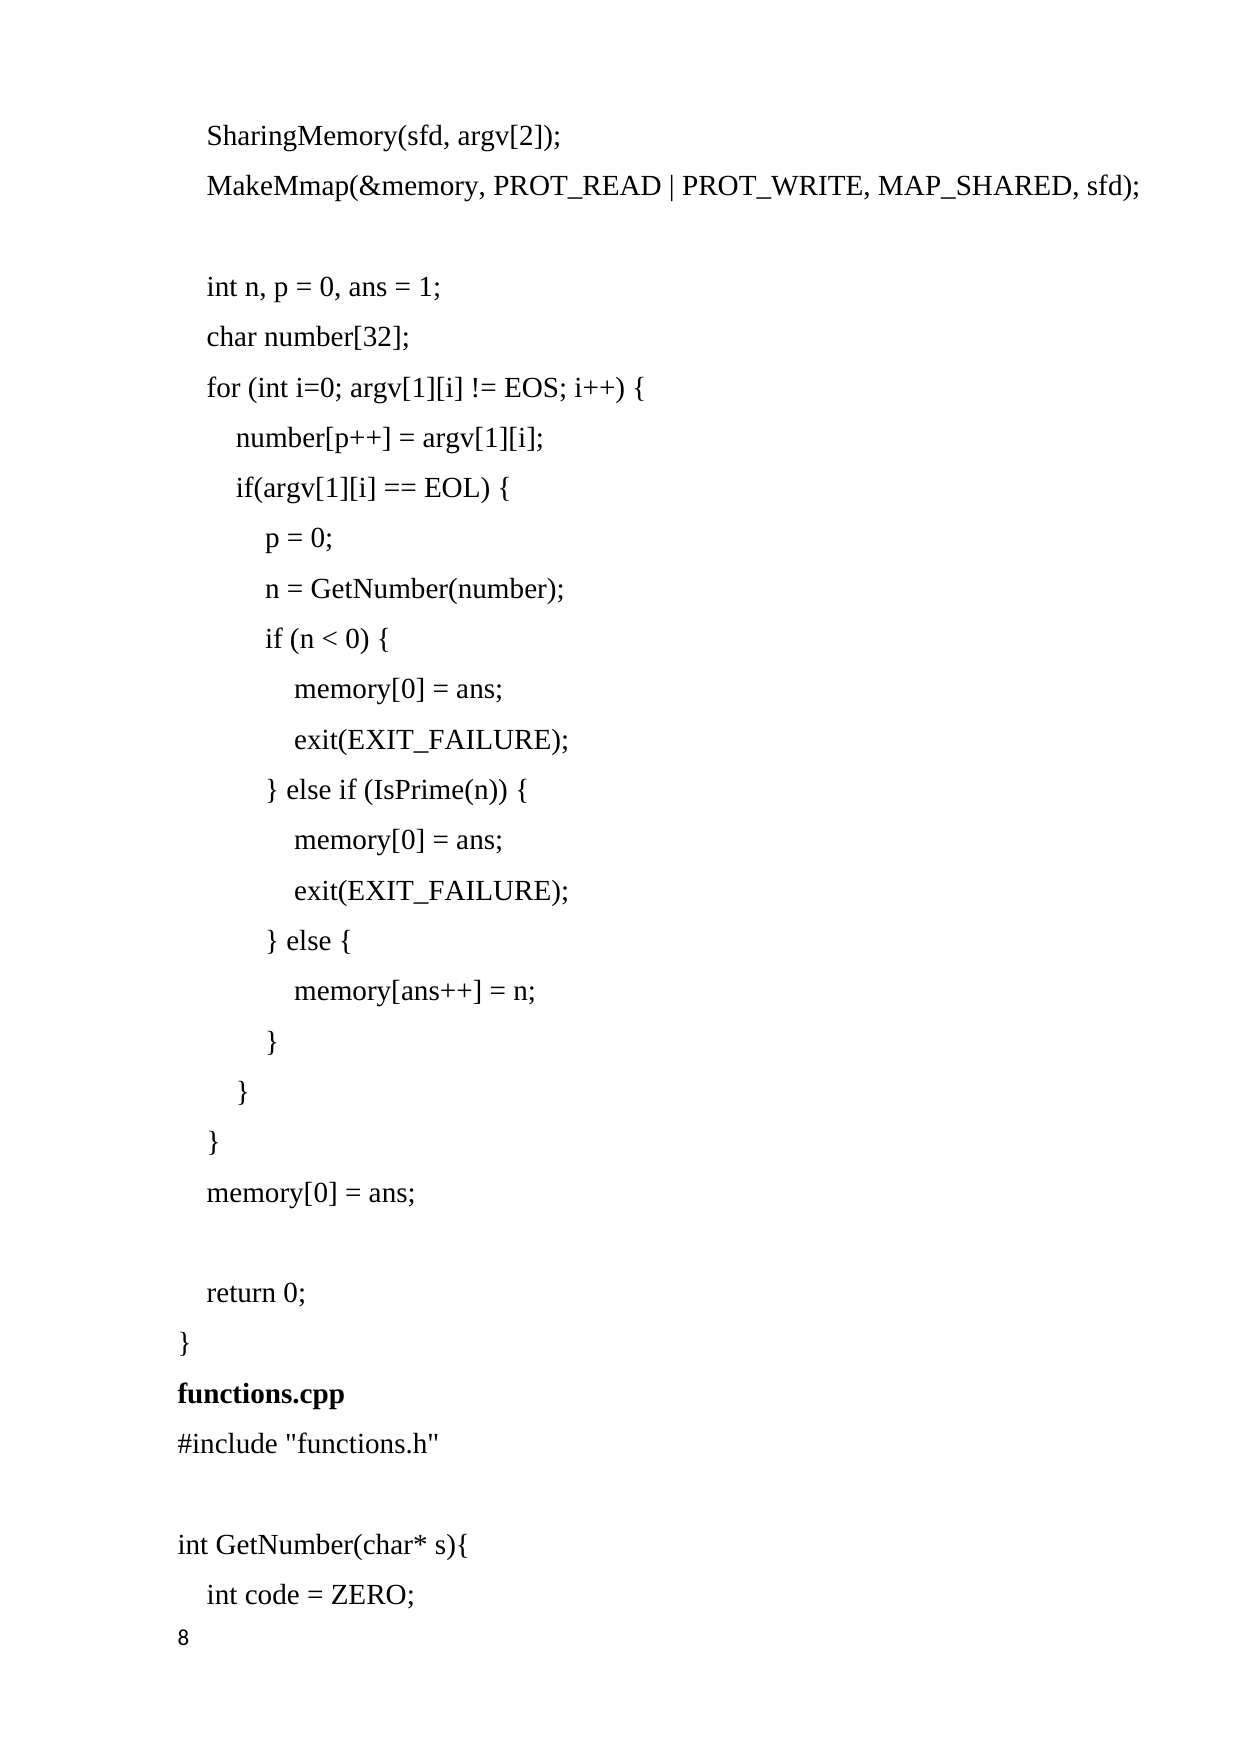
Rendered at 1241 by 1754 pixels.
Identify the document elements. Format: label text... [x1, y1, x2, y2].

text memory[ans++] = n; [177, 973, 1152, 1007]
text return 0; [177, 1275, 1152, 1309]
text #include "functions.h" [177, 1426, 1152, 1460]
text } [177, 1074, 1152, 1108]
text } else if (IsPrime(n)) { [177, 772, 1152, 806]
text memory[0] = ans; [177, 822, 1152, 856]
text char number[32]; [177, 319, 1152, 353]
text memory[0] = ans; [177, 1175, 1152, 1208]
text if (n < 0) { [177, 621, 1152, 655]
text int n, p = 0, ans = 1; [177, 269, 1152, 303]
text SharingMemory(sfd, argv[2]); [177, 118, 1152, 152]
text functions.cpp [177, 1376, 1152, 1409]
text memory[0] = ans; [177, 672, 1152, 705]
text exit(EXIT_FAILURE); [177, 722, 1152, 755]
text exit(EXIT_FAILURE); [177, 873, 1152, 906]
text MakeMmap(&memory, PROT_READ | PROT_WRITE, MAP_SHARED, sfd); [177, 168, 1152, 202]
text if(argv[1][i] == EOL) { [177, 470, 1152, 504]
text int GetNumber(char* s){ [177, 1527, 1152, 1560]
text p = 0; [177, 521, 1152, 554]
text int code = ZERO; [177, 1577, 1152, 1611]
text } else { [177, 923, 1152, 957]
text number[p++] = argv[1][i]; [177, 420, 1152, 453]
text } [177, 1326, 1152, 1359]
text } [177, 1024, 1152, 1057]
text n = GetNumber(number); [177, 571, 1152, 604]
text for (int i=0; argv[1][i] != EOS; i++) { [177, 370, 1152, 403]
text } [177, 1124, 1152, 1158]
